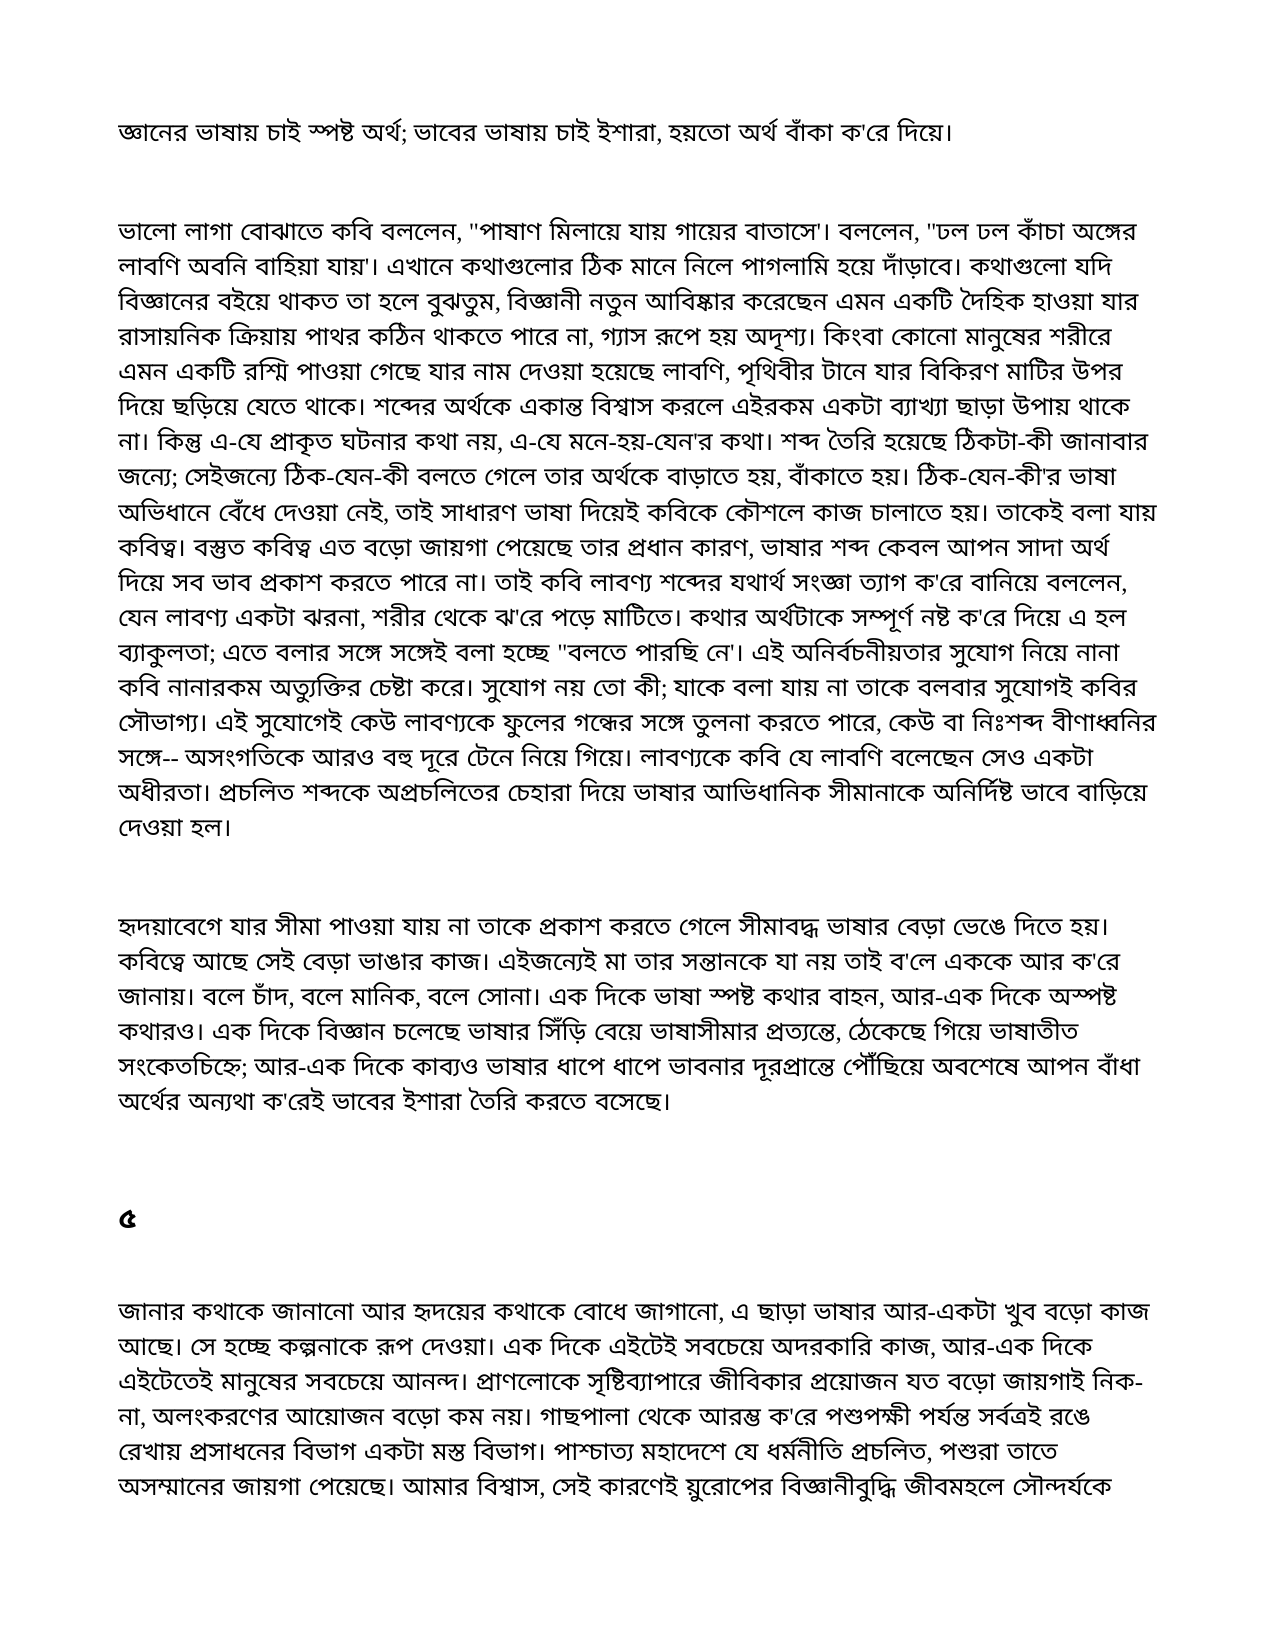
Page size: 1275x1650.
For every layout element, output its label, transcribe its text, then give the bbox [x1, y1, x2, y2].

text হৃদয়াবেগে যার সীমা পাওয়া যায় না তাকে প্রকাশ করতে গেলে সীমাবদ্ধ ভাষার বেড়া ভেঙে দিতে হয়। কবিত্বে আছে সেই বেড়া ভাঙার কাজ। এইজন্যেই মা তার সন্তানকে যা নয় তাই ব'লে এককে আর ক'রে জানায়। বলে চাঁদ, বলে মানিক, বলে সোনা। এক দিকে ভাষা স্পষ্ট কথার বাহন, আর-এক দিকে অস্পষ্ট কথারও। এক দিকে বিজ্ঞান চলেছে ভাষার সিঁড়ি বেয়ে ভাষাসীমার প্রত্যন্তে, ঠেকেছে গিয়ে ভাষাতীত সংকেতচিহ্নে; আর-এক দিকে কাব্যও ভাষার ধাপে ধাপে ভাবনার দূরপ্রান্তে পৌঁছিয়ে অবশেষে আপন বাঁধা অর্থের অন্যথা ক'রেই ভাবের ইশারা তৈরি করতে বসেছে। [118, 912, 1157, 1117]
text ভালো লাগা বোঝাতে কবি বললেন, "পাষাণ মিলায়ে যায় গায়ের বাতাসে'। বললেন, "ঢল ঢল কাঁচা অঙ্গের লাবণি অবনি বাহিয়া যায়'। এখানে কথাগুলোর ঠিক মানে নিলে পাগলামি হয়ে দাঁড়াবে। কথাগুলো যদি বিজ্ঞানের বইয়ে থাকত তা হলে বুঝতুম, বিজ্ঞানী নতুন আবিষ্কার করেছেন এমন একটি দৈহিক হাওয়া যার রাসায়নিক ক্রিয়ায় পাথর কঠিন থাকতে পারে না, গ্যাস রূপে হয় অদৃশ্য। কিংবা কোনো মানুষের শরীরে এমন একটি রশ্মি পাওয়া গেছে যার নাম দেওয়া হয়েছে লাবণি, পৃথিবীর টানে যার বিকিরণ মাটির উপর দিয়ে ছড়িয়ে যেতে থাকে। শব্দের অর্থকে একান্ত বিশ্বাস করলে এইরকম একটা ব্যাখ্যা ছাড়া উপায় থাকে না। কিন্তু এ-যে প্রাকৃত ঘটনার কথা নয়, এ-যে মনে-হয়-যেন'র কথা। শব্দ তৈরি হয়েছে ঠিকটা-কী জানাবার জন্যে; সেইজন্যে ঠিক-যেন-কী বলতে গেলে তার অর্থকে বাড়াতে হয়, বাঁকাতে হয়। ঠিক-যেন-কী'র ভাষা অভিধানে বেঁধে দেওয়া নেই, তাই সাধারণ ভাষা দিয়েই কবিকে কৌশলে কাজ চালাতে হয়। তাকেই বলা যায় কবিত্ব। বস্তুত কবিত্ব এত বড়ো জায়গা পেয়েছে তার প্রধান কারণ, ভাষার শব্দ কেবল আপন সাদা অর্থ দিয়ে সব ভাব প্রকাশ করতে পারে না। তাই কবি লাবণ্য শব্দের যথার্থ সংজ্ঞা ত্যাগ ক'রে বানিয়ে বললেন, যেন লাবণ্য একটা ঝরনা, শরীর থেকে ঝ'রে পড়ে মাটিতে। কথার অর্থটাকে সম্পূর্ণ নষ্ট ক'রে দিয়ে এ হল ব্যাকুলতা; এতে বলার সঙ্গে সঙ্গেই বলা হচ্ছে "বলতে পারছি নে'। এই অনির্বচনীয়তার সুযোগ নিয়ে নানা কবি নানারকম অত্যুক্তির চেষ্টা করে। সুযোগ নয় তো কী; যাকে বলা যায় না তাকে বলবার সুযোগই কবির সৌভাগ্য। এই সুযোগেই কেউ লাবণ্যকে ফুলের গন্ধের সঙ্গে তুলনা করতে পারে, কেউ বা নিঃশব্দ বীণাধ্বনির সঙ্গে-- অসংগতিকে আরও বহু দূরে টেনে নিয়ে গিয়ে। লাবণ্যকে কবি যে লাবণি বলেছেন সেও একটা অধীরতা। প্রচলিত শব্দকে অপ্রচলিতের চেহারা দিয়ে ভাষার আভিধানিক সীমানাকে অনির্দিষ্ট ভাবে বাড়িয়ে দেওয়া হল। [118, 217, 1157, 843]
subtitle ৫ [118, 1201, 1157, 1235]
text জানার কথাকে জানানো আর হৃদয়ের কথাকে বোধে জাগানো, এ ছাড়া ভাষার আর-একটা খুব বড়ো কাজ আছে। সে হচ্ছে কল্পনাকে রূপ দেওয়া। এক দিকে এইটেই সবচেয়ে অদরকারি কাজ, আর-এক দিকে এইটেতেই মানুষের সবচেয়ে আনন্দ। প্রাণলোকে সৃষ্টিব্যাপারে জীবিকার প্রয়োজন যত বড়ো জায়গাই নিক-না, অলংকরণের আয়োজন বড়ো কম নয়। গাছপালা থেকে আরম্ভ ক'রে পশুপক্ষী পর্যন্ত সর্বত্রই রঙে রেখায় প্রসাধনের বিভাগ একটা মস্ত বিভাগ। পাশ্চাত্য মহাদেশে যে ধর্মনীতি প্রচলিত, পশুরা তাতে অসম্মানের জায়গা পেয়েছে। আমার বিশ্বাস, সেই কারণেই য়ুরোপের বিজ্ঞানীবুদ্ধি জীবমহলে সৌন্দর্যকে [118, 1297, 1157, 1501]
text জ্ঞানের ভাষায় চাই স্পষ্ট অর্থ; ভাবের ভাষায় চাই ইশারা, হয়তো অর্থ বাঁকা ক'রে দিয়ে। [118, 118, 1157, 147]
